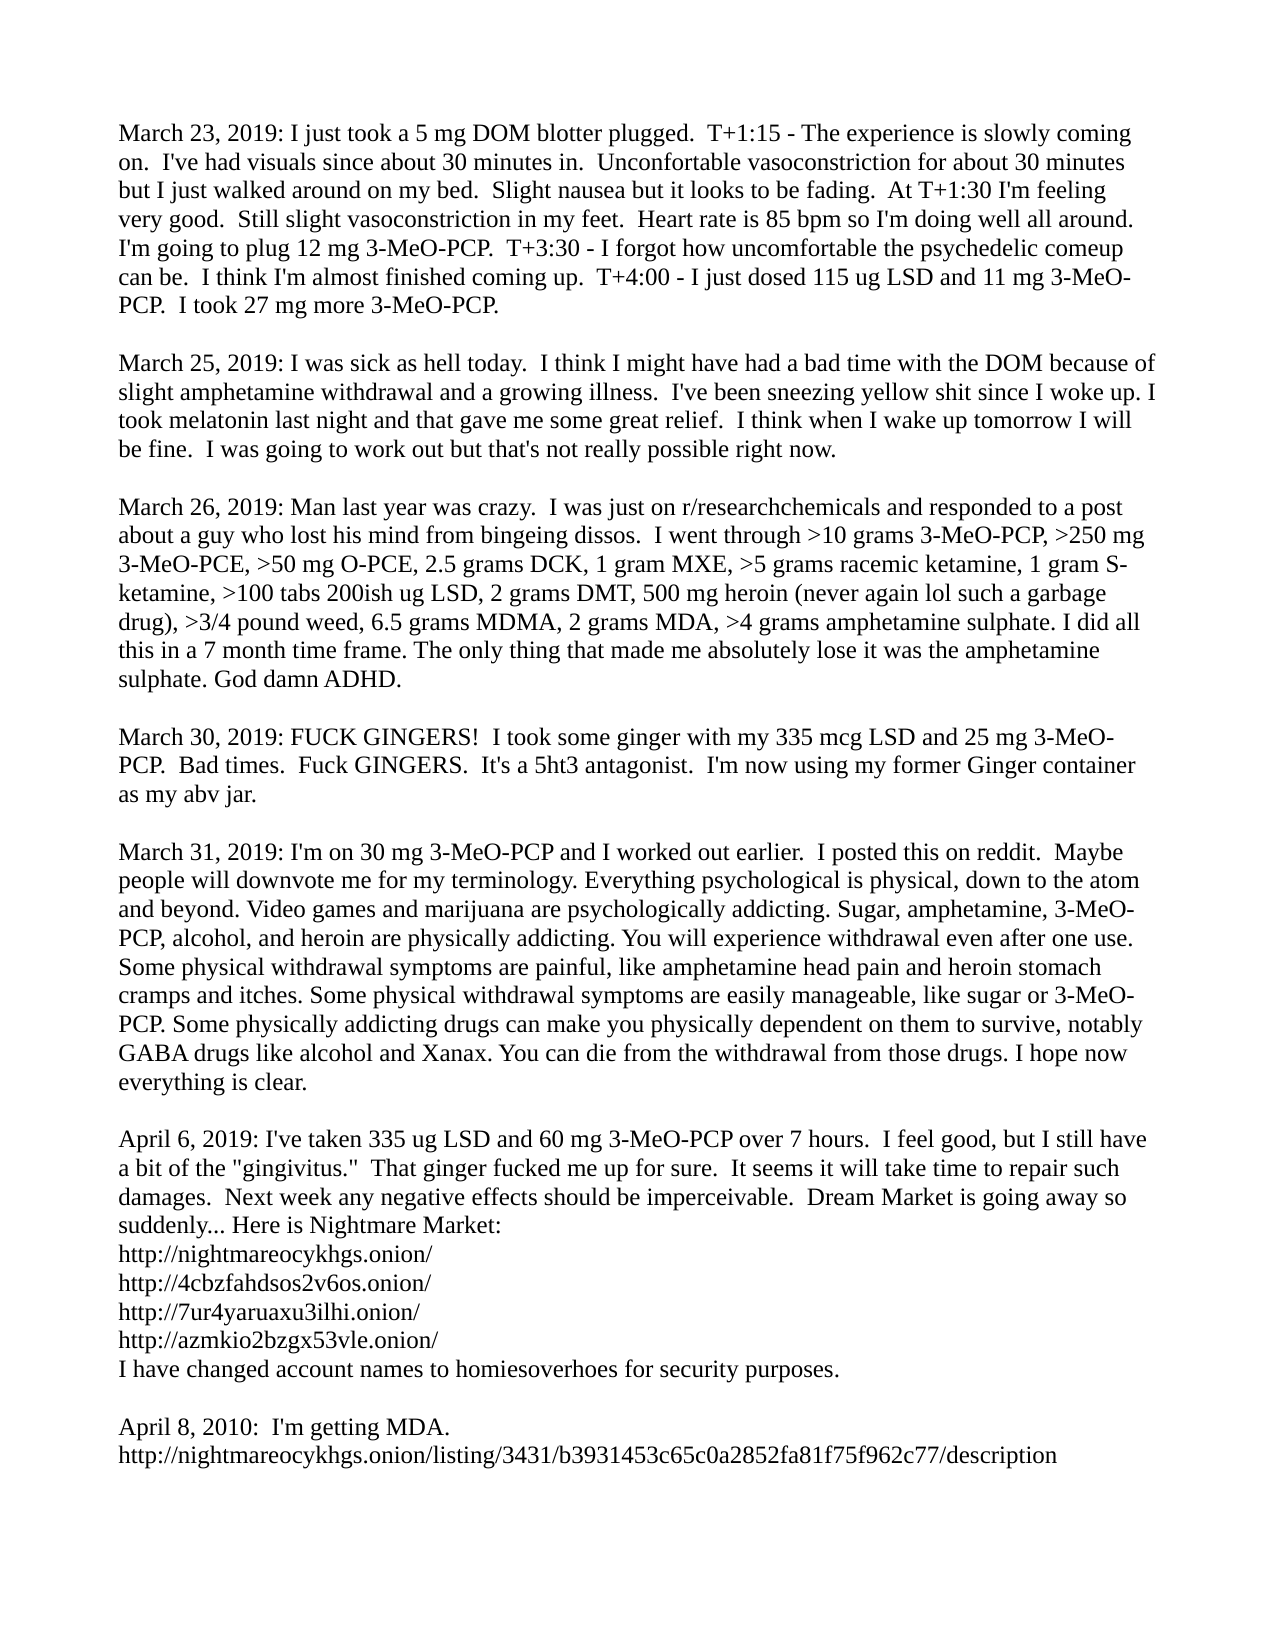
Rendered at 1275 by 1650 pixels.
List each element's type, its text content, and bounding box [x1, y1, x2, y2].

text March 31, 2019: I'm on 30 mg 3-MeO-PCP and I worked out earlier. I posted this on reddit. Maybe people will downvote me for my terminology. Everything psychological is physical, down to the atom and beyond. Video games and marijuana are psychologically addicting. Sugar, amphetamine, 3-MeO-PCP, alcohol, and heroin are physically addicting. You will experience withdrawal even after one use. Some physical withdrawal symptoms are painful, like amphetamine head pain and heroin stomach cramps and itches. Some physical withdrawal symptoms are easily manageable, like sugar or 3-MeO-PCP. Some physically addicting drugs can make you physically dependent on them to survive, notably GABA drugs like alcohol and Xanax. You can die from the withdrawal from those drugs. I hope now everything is clear. [118, 837, 1157, 1096]
text http://nightmareocykhgs.onion/listing/3431/b3931453c65c0a2852fa81f75f962c77/description [118, 1441, 1157, 1469]
text March 26, 2019: Man last year was crazy. I was just on r/researchchemicals and responded to a post about a guy who lost his mind from bingeing dissos. I went through >10 grams 3-MeO-PCP, >250 mg 3-MeO-PCE, >50 mg O-PCE, 2.5 grams DCK, 1 gram MXE, >5 grams racemic ketamine, 1 gram S-ketamine, >100 tabs 200ish ug LSD, 2 grams DMT, 500 mg heroin (never again lol such a garbage drug), >3/4 pound weed, 6.5 grams MDMA, 2 grams MDA, >4 grams amphetamine sulphate. I did all this in a 7 month time frame. The only thing that made me absolutely lose it was the amphetamine sulphate. God damn ADHD. [118, 492, 1157, 693]
text I have changed account names to homiesoverhoes for security purposes. [118, 1354, 1157, 1383]
text http://azmkio2bzgx53vle.onion/ [118, 1326, 1157, 1354]
text http://7ur4yaruaxu3ilhi.onion/ [118, 1297, 1157, 1326]
text March 30, 2019: FUCK GINGERS! I took some ginger with my 335 mcg LSD and 25 mg 3-MeO-PCP. Bad times. Fuck GINGERS. It's a 5ht3 antagonist. I'm now using my former Ginger container as my abv jar. [118, 722, 1157, 808]
text April 8, 2010: I'm getting MDA. [118, 1412, 1157, 1441]
text March 25, 2019: I was sick as hell today. I think I might have had a bad time with the DOM because of slight amphetamine withdrawal and a growing illness. I've been sneezing yellow shit since I woke up. I took melatonin last night and that gave me some great relief. I think when I wake up tomorrow I will be fine. I was going to work out but that's not really possible right now. [118, 348, 1157, 463]
text http://nightmareocykhgs.onion/ [118, 1239, 1157, 1268]
text March 23, 2019: I just took a 5 mg DOM blotter plugged. T+1:15 - The experience is slowly coming on. I've had visuals since about 30 minutes in. Unconfortable vasoconstriction for about 30 minutes but I just walked around on my bed. Slight nausea but it looks to be fading. At T+1:30 I'm feeling very good. Still slight vasoconstriction in my feet. Heart rate is 85 bpm so I'm doing well all around. I'm going to plug 12 mg 3-MeO-PCP. T+3:30 - I forgot how uncomfortable the psychedelic comeup can be. I think I'm almost finished coming up. T+4:00 - I just dosed 115 ug LSD and 11 mg 3-MeO-PCP. I took 27 mg more 3-MeO-PCP. [118, 118, 1157, 319]
text http://4cbzfahdsos2v6os.onion/ [118, 1268, 1157, 1297]
text April 6, 2019: I've taken 335 ug LSD and 60 mg 3-MeO-PCP over 7 hours. I feel good, but I still have a bit of the "gingivitus." That ginger fucked me up for sure. It seems it will take time to repair such damages. Next week any negative effects should be imperceivable. Dream Market is going away so suddenly... Here is Nightmare Market: [118, 1124, 1157, 1239]
